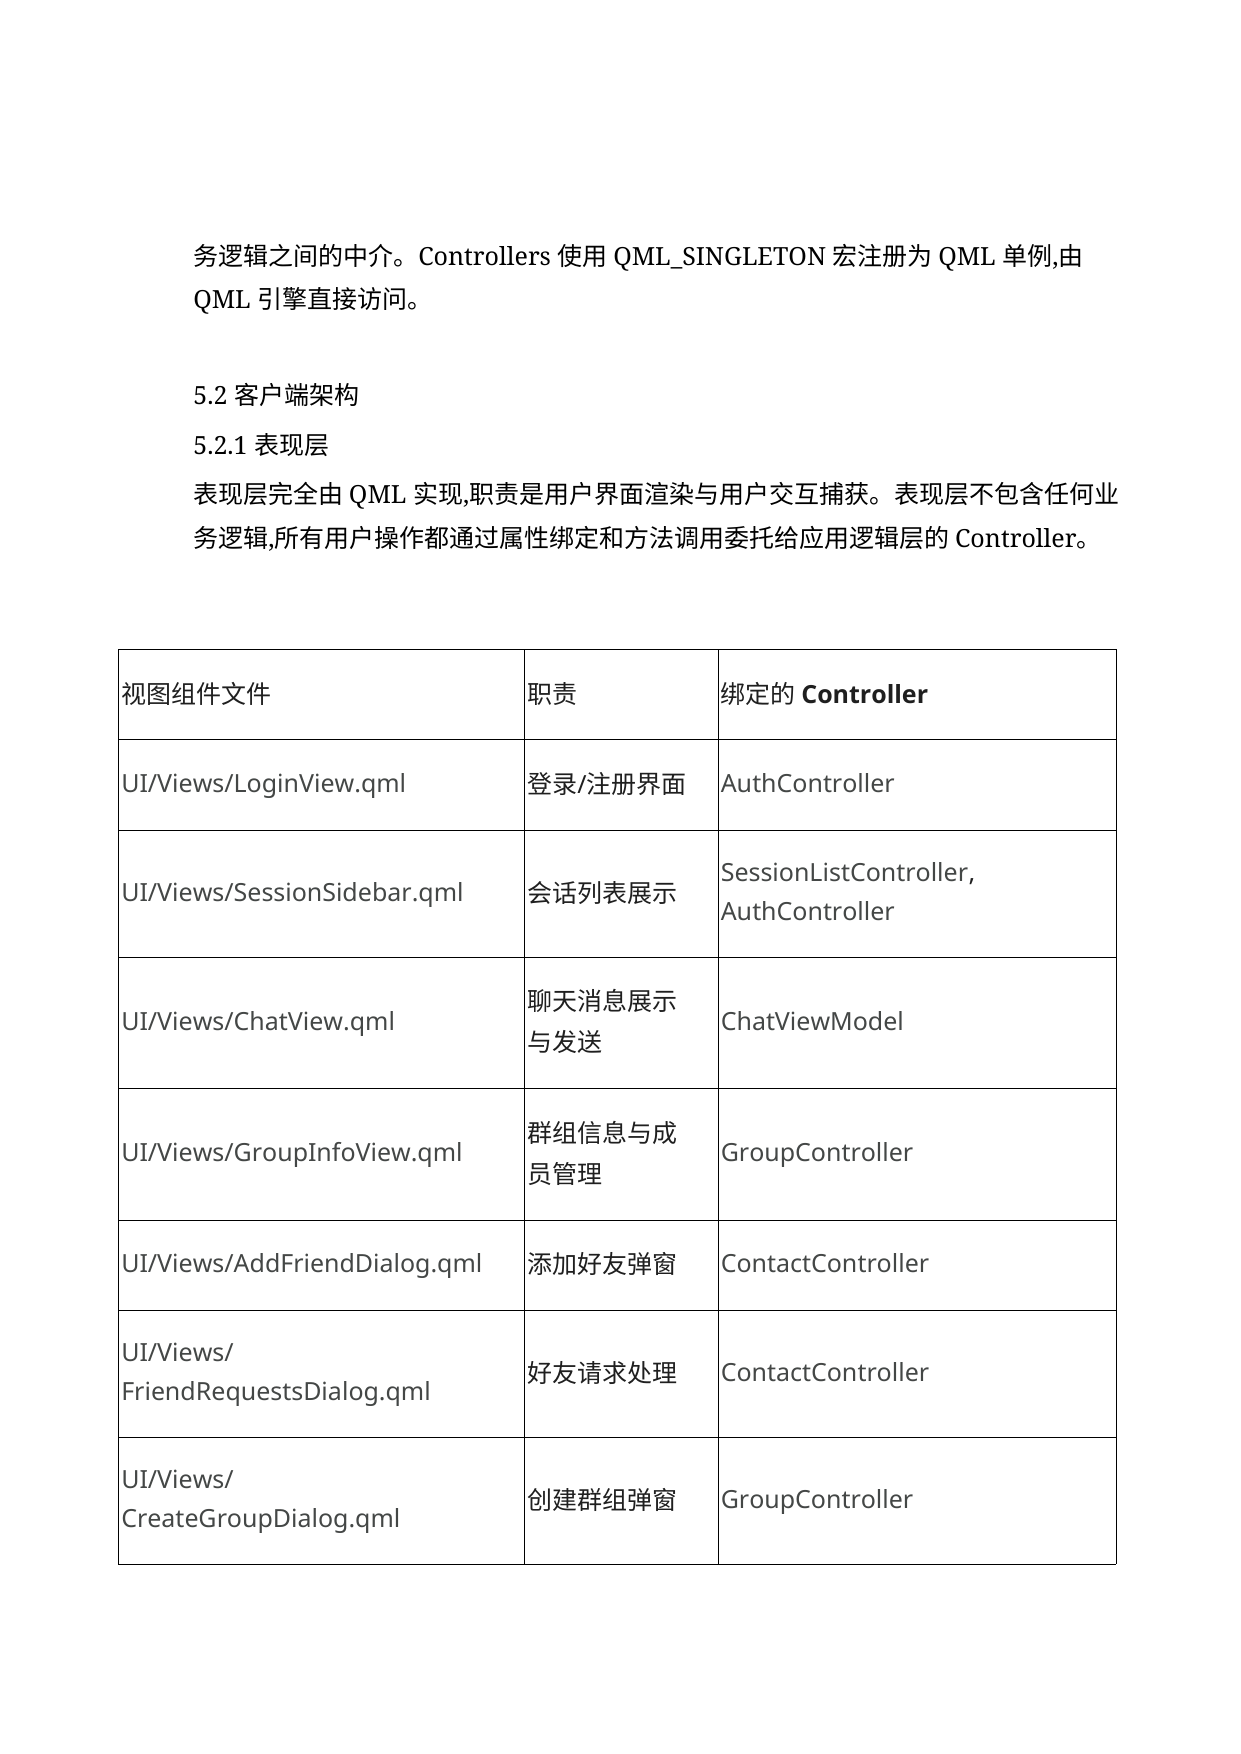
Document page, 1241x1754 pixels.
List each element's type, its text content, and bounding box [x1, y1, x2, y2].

table_cell 聊天消息展示与发送 [525, 958, 718, 1088]
table_cell UI/Views/FriendRequestsDialog.qml [119, 1311, 524, 1437]
table_cell SessionListController, AuthController [719, 831, 1116, 957]
table_cell ChatViewModel [719, 958, 1116, 1088]
table_header 职责 [525, 650, 718, 739]
table_cell UI/Views/GroupInfoView.qml [119, 1089, 524, 1220]
list 表现层完全由 QML 实现,职责是用户界面渲染与用户交互捕获。表现层不包含任何业务逻辑,所有用户操作都通过属性绑定和方法调用委托给应用逻辑层的 Controller。 [156, 474, 1122, 554]
table_cell UI/Views/ChatView.qml [119, 958, 524, 1088]
table_cell GroupController [719, 1438, 1116, 1564]
list 5.2 客户端架构 [156, 376, 1122, 412]
table_cell UI/Views/AddFriendDialog.qml [119, 1221, 524, 1310]
table_cell UI/Views/SessionSidebar.qml [119, 831, 524, 957]
table_cell UI/Views/LoginView.qml [119, 740, 524, 830]
table_cell ContactController [719, 1221, 1116, 1310]
table_header 视图组件文件 [119, 650, 524, 739]
table_cell 登录/注册界面 [525, 740, 718, 830]
table_cell ContactController [719, 1311, 1116, 1437]
table_cell GroupController [719, 1089, 1116, 1220]
table_cell AuthController [719, 740, 1116, 830]
table_cell 群组信息与成员管理 [525, 1089, 718, 1220]
table_header 绑定的 Controller [719, 650, 1116, 739]
table_cell 好友请求处理 [525, 1311, 718, 1437]
table_cell 会话列表展示 [525, 831, 718, 957]
list 5.2.1 表现层 [156, 425, 1122, 461]
table_cell UI/Views/CreateGroupDialog.qml [119, 1438, 524, 1564]
list 务逻辑之间的中介。Controllers 使用 QML_SINGLETON 宏注册为 QML 单例,由 QML 引擎直接访问。 [156, 236, 1122, 316]
table_cell 添加好友弹窗 [525, 1221, 718, 1310]
table_cell 创建群组弹窗 [525, 1438, 718, 1564]
